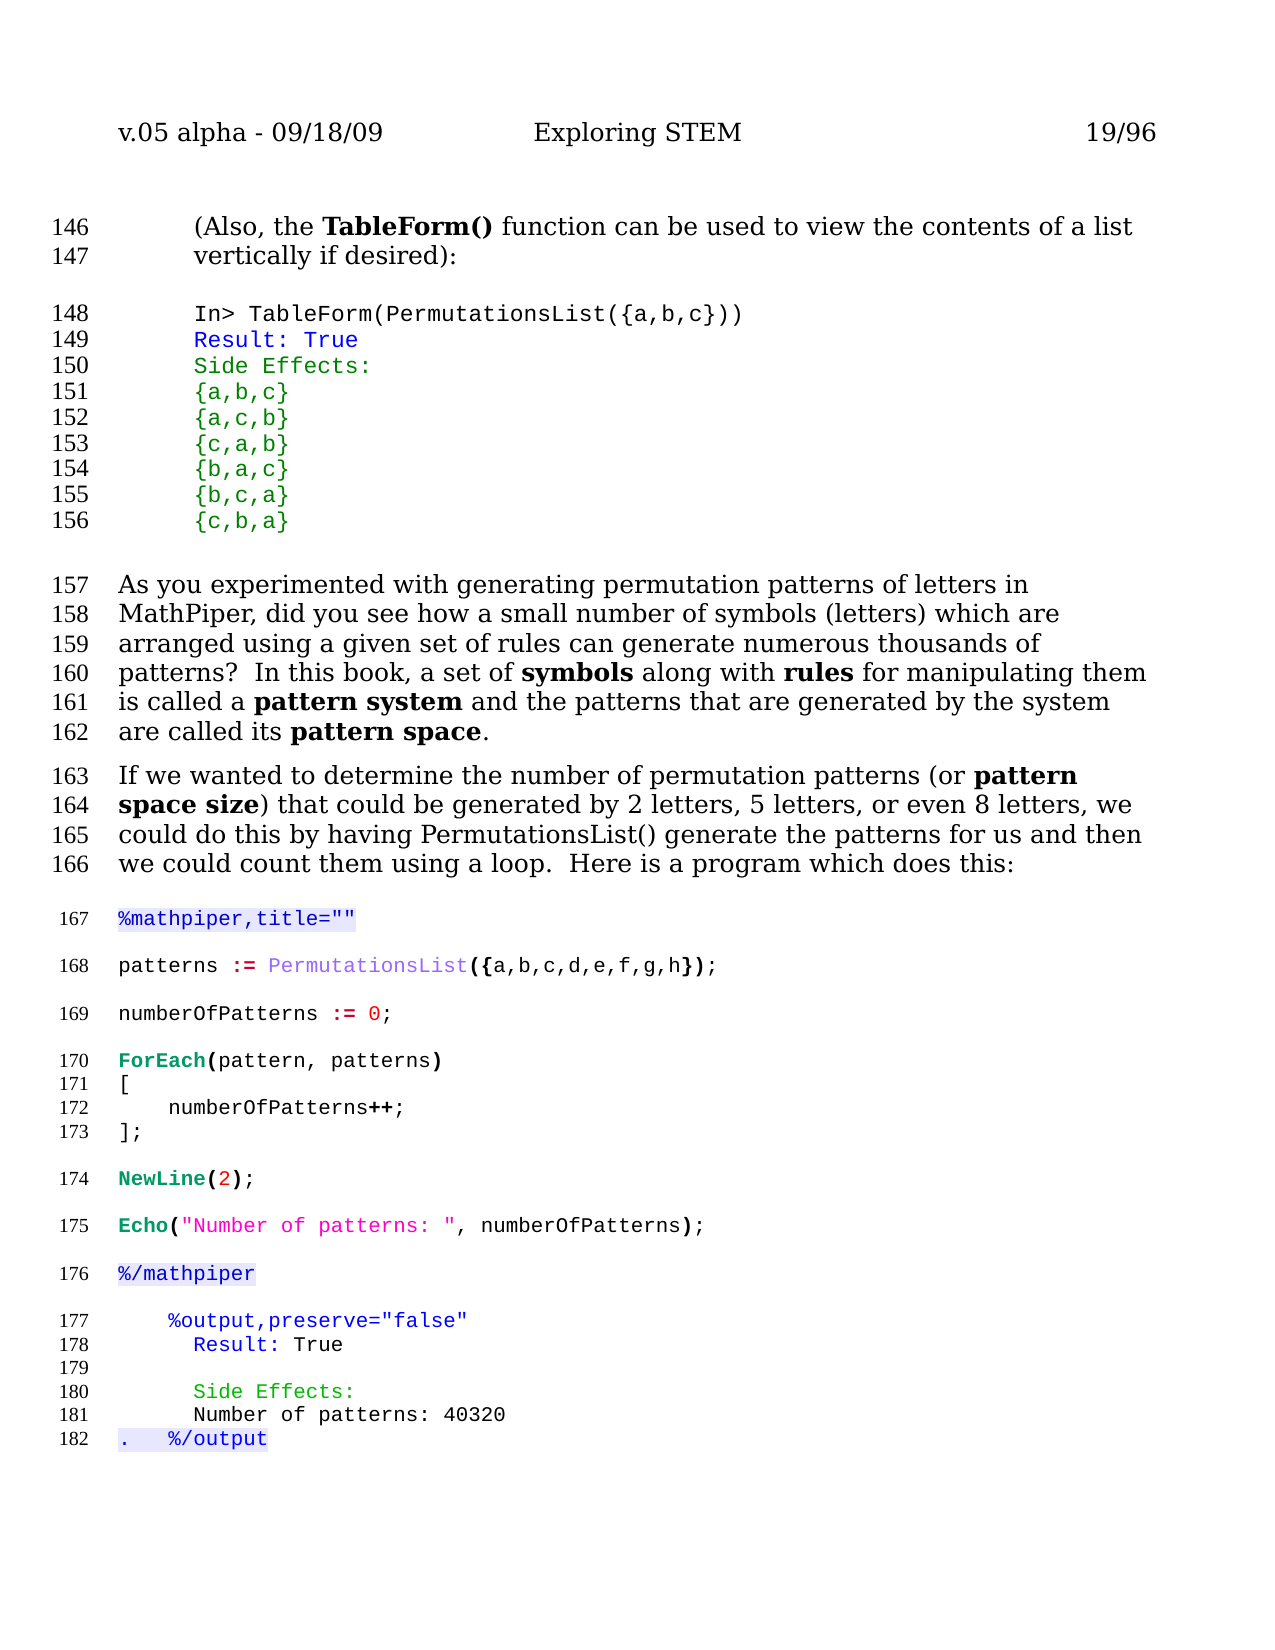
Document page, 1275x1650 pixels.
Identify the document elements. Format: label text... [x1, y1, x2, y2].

text Echo("Number of patterns: ", numberOfPatterns); [118, 1215, 1157, 1239]
text %/mathpiper [118, 1263, 1157, 1286]
text patterns := PermutationsList({a,b,c,d,e,f,g,h}); [118, 955, 1157, 979]
text {b,a,c} [193, 458, 1157, 484]
text ]; [118, 1121, 1157, 1144]
text {b,c,a} [193, 484, 1157, 510]
text numberOfPatterns++; [118, 1097, 1157, 1121]
text Side Effects: [193, 354, 1157, 380]
text NewLine(2); [118, 1168, 1157, 1192]
text {c,b,a} [193, 510, 1157, 536]
text {a,b,c} [193, 380, 1157, 406]
text Result: True [193, 328, 1157, 354]
text numberOfPatterns := 0; [118, 1002, 1157, 1026]
text [ [118, 1073, 1157, 1097]
text If we wanted to determine the number of permutation patterns (or pattern space size) that could be generated by 2 letters, 5 letters, or even 8 letters, we could do this by having PermutationsList() generate the patterns for us and then we could count them using a loop. Here is a program which does this: [118, 761, 1157, 878]
text Number of patterns: 40320 [118, 1404, 1157, 1428]
text As you experimented with generating permutation patterns of letters in MathPiper, did you see how a small number of symbols (letters) which are arranged using a given set of rules can generate numerous thousands of patterns? In this book, a set of symbols along with rules for manipulating them is called a pattern system and the patterns that are generated by the system are called its pattern space. [118, 571, 1157, 746]
text {c,a,b} [193, 432, 1157, 458]
text %mathpiper,title="" [118, 908, 1157, 932]
text In> TableForm(PermutationsList({a,b,c})) [193, 302, 1157, 328]
text %output,preserve="false" [118, 1310, 1157, 1333]
text (Also, the TableForm() function can be used to view the contents of a list vertically if desired): [193, 212, 1157, 270]
text Result: True [118, 1333, 1157, 1357]
text Side Effects: [118, 1381, 1157, 1404]
text {a,c,b} [193, 406, 1157, 432]
text . %/output [118, 1428, 1157, 1452]
text ForEach(pattern, patterns) [118, 1050, 1157, 1073]
